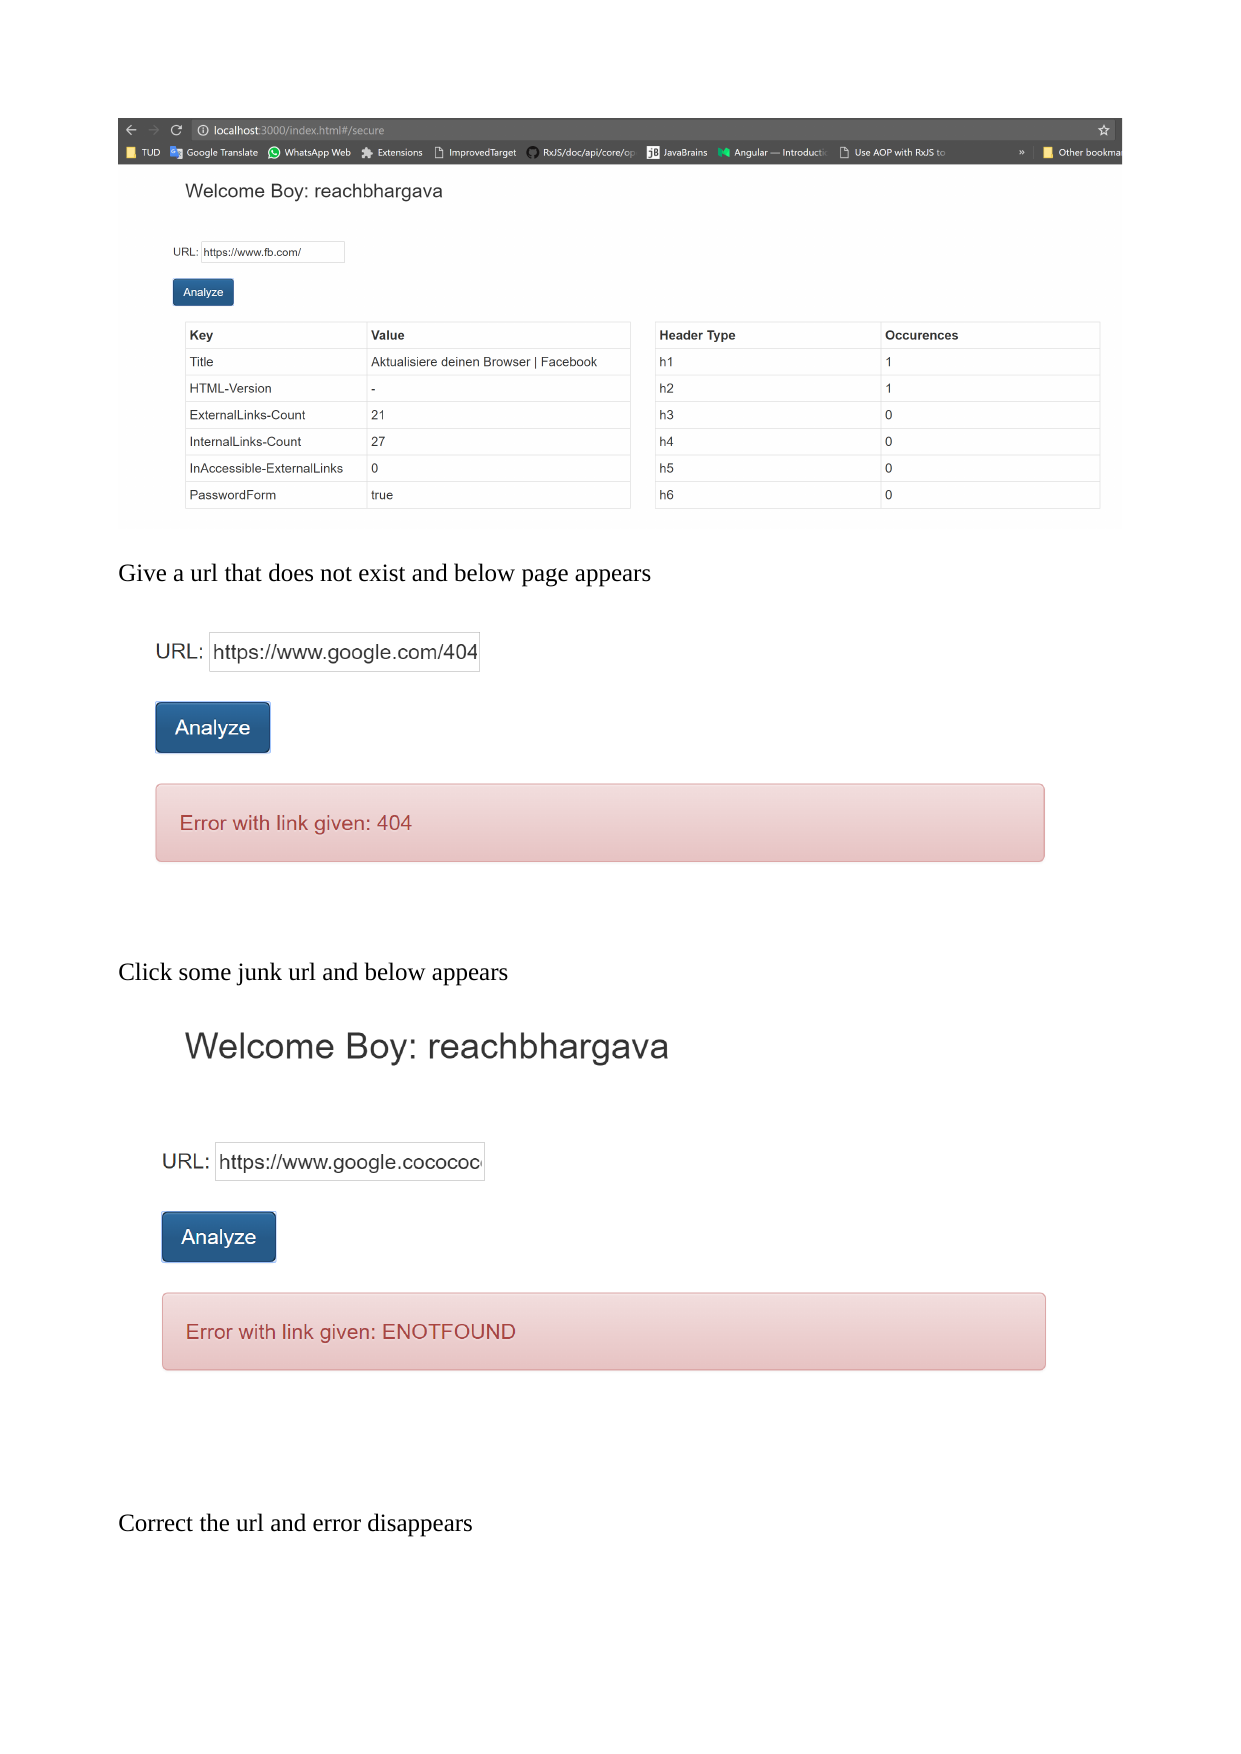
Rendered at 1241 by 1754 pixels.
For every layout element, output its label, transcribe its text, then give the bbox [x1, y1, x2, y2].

text Click some junk url and below appears [118, 957, 1122, 986]
text Correct the url and error disappears [118, 1508, 1122, 1537]
text Give a url that does not exist and below page appears [118, 558, 1122, 587]
picture [118, 615, 1123, 900]
picture [118, 118, 1123, 529]
picture [118, 1014, 1123, 1451]
